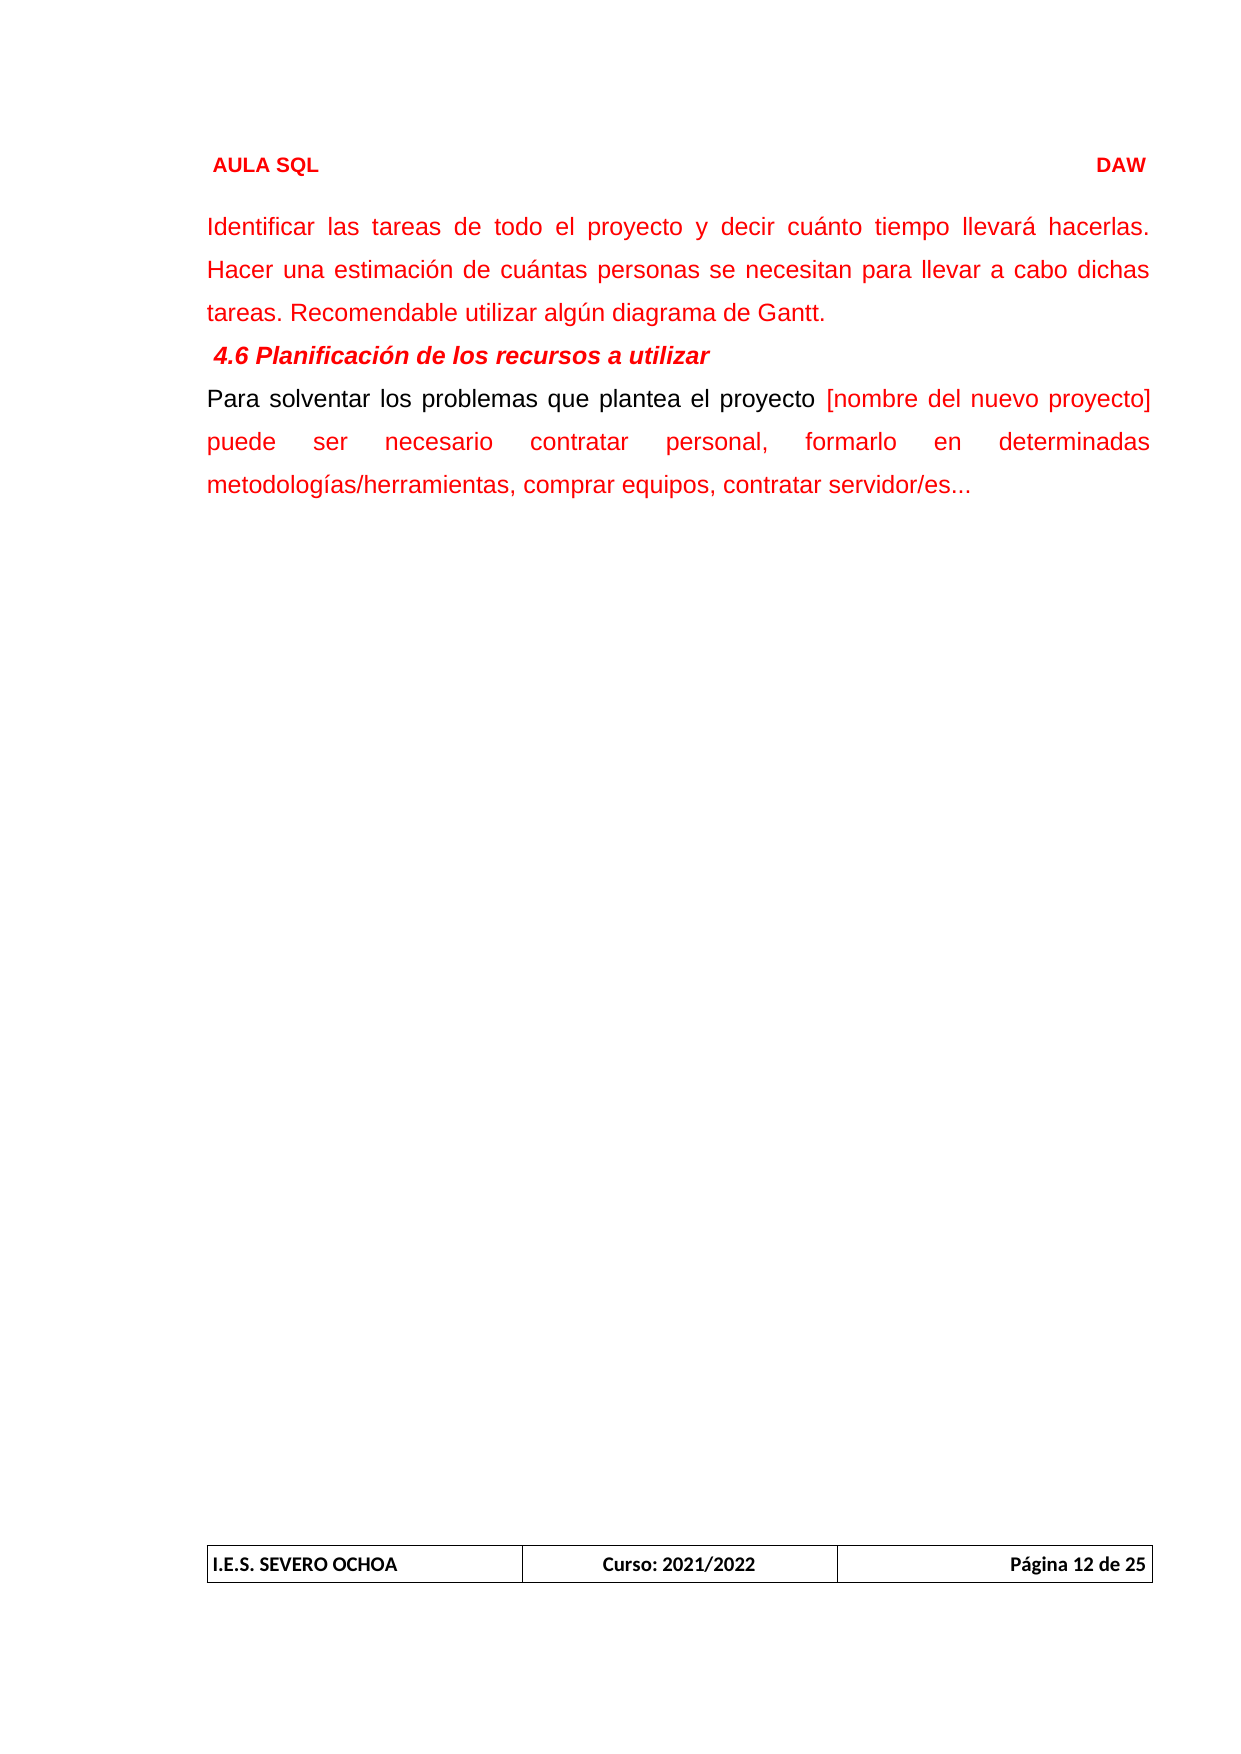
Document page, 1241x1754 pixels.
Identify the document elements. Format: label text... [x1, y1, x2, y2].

text Identificar las tareas de todo el proyecto y decir cuánto tiempo llevará hacerlas. Hacer una estimación de cuántas personas se necesitan para llevar a cabo dichas tareas. Recomendable utilizar algún diagrama de Gantt. [207, 212, 1152, 327]
text Para solventar los problemas que plantea el proyecto [nombre del nuevo proyecto] puede ser necesario contratar personal, formarlo en determinadas metodologías/herramientas, comprar equipos, contratar servidor/es... [207, 384, 1152, 499]
subtitle Planificación de los recursos a utilizar [207, 341, 1152, 370]
